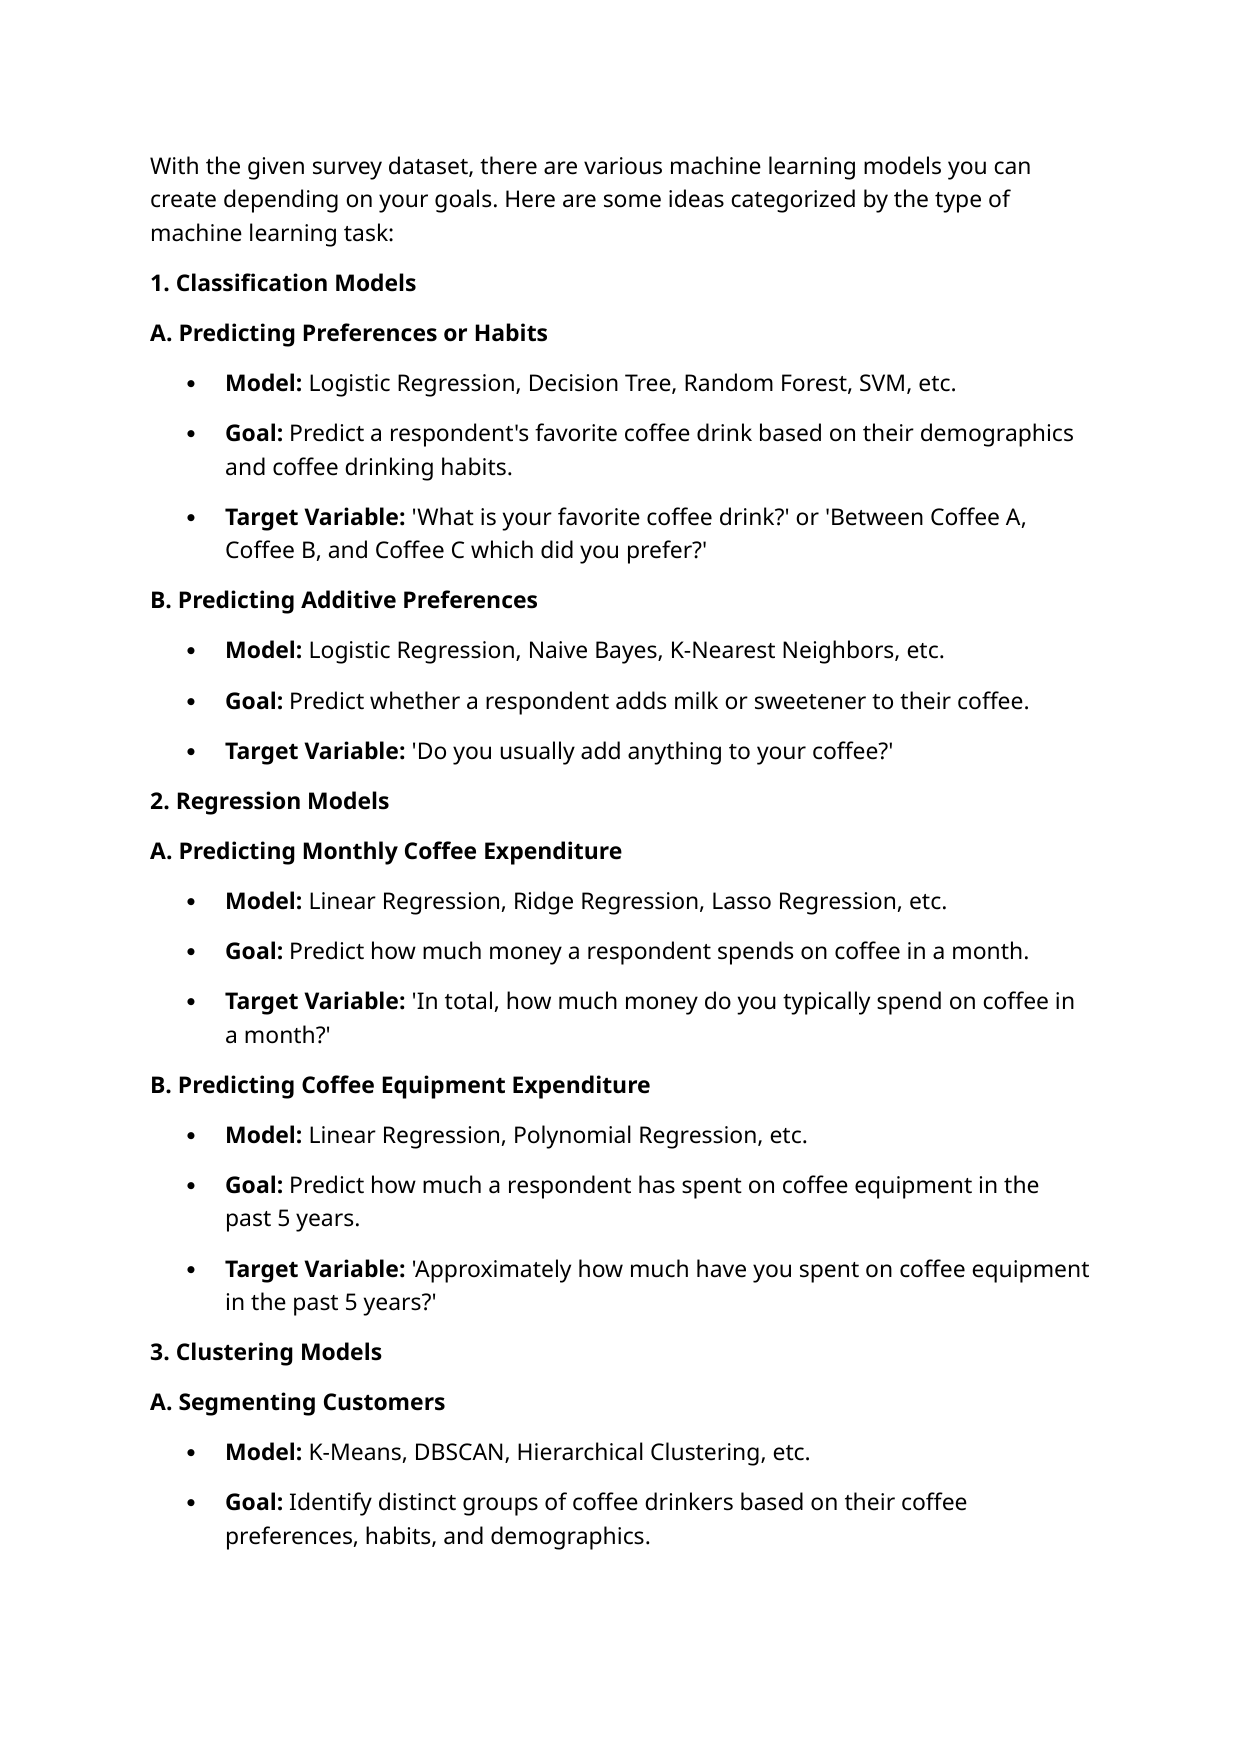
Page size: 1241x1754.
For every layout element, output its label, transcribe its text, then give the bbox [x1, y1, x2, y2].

list Target Variable: 'Do you usually add anything to your coffee?' [187, 735, 1090, 766]
list Model: Logistic Regression, Naive Bayes, K-Nearest Neighbors, etc. [187, 634, 1090, 666]
list Target Variable: 'Approximately how much have you spent on coffee equipment in the past 5 years?' [187, 1252, 1090, 1317]
text B. Predicting Coffee Equipment Expenditure [150, 1069, 1090, 1100]
text B. Predicting Additive Preferences [150, 584, 1090, 616]
list Goal: Identify distinct groups of coffee drinkers based on their coffee preferences, habits, and demographics. [187, 1486, 1090, 1551]
list Goal: Predict how much money a respondent spends on coffee in a month. [187, 935, 1090, 966]
list Goal: Predict a respondent's favorite coffee drink based on their demographics and coffee drinking habits. [187, 417, 1090, 482]
text A. Predicting Preferences or Habits [150, 317, 1090, 348]
text A. Predicting Monthly Coffee Expenditure [150, 835, 1090, 866]
list Model: K-Means, DBSCAN, Hierarchical Clustering, etc. [187, 1436, 1090, 1467]
list Goal: Predict how much a respondent has spent on coffee equipment in the past 5 years. [187, 1169, 1090, 1234]
list Goal: Predict whether a respondent adds milk or sweetener to their coffee. [187, 684, 1090, 716]
text With the given survey dataset, there are various machine learning models you can create depending on your goals. Here are some ideas categorized by the type of machine learning task: [150, 150, 1090, 248]
list Model: Linear Regression, Ridge Regression, Lasso Regression, etc. [187, 885, 1090, 916]
list Target Variable: 'What is your favorite coffee drink?' or 'Between Coffee A, Coffee B, and Coffee C which did you prefer?' [187, 501, 1090, 566]
text 3. Clustering Models [150, 1336, 1090, 1367]
text 1. Classification Models [150, 267, 1090, 298]
list Model: Linear Regression, Polynomial Regression, etc. [187, 1119, 1090, 1150]
list Target Variable: 'In total, how much money do you typically spend on coffee in a month?' [187, 985, 1090, 1050]
text 2. Regression Models [150, 785, 1090, 816]
text A. Segmenting Customers [150, 1386, 1090, 1417]
list Model: Logistic Regression, Decision Tree, Random Forest, SVM, etc. [187, 367, 1090, 398]
